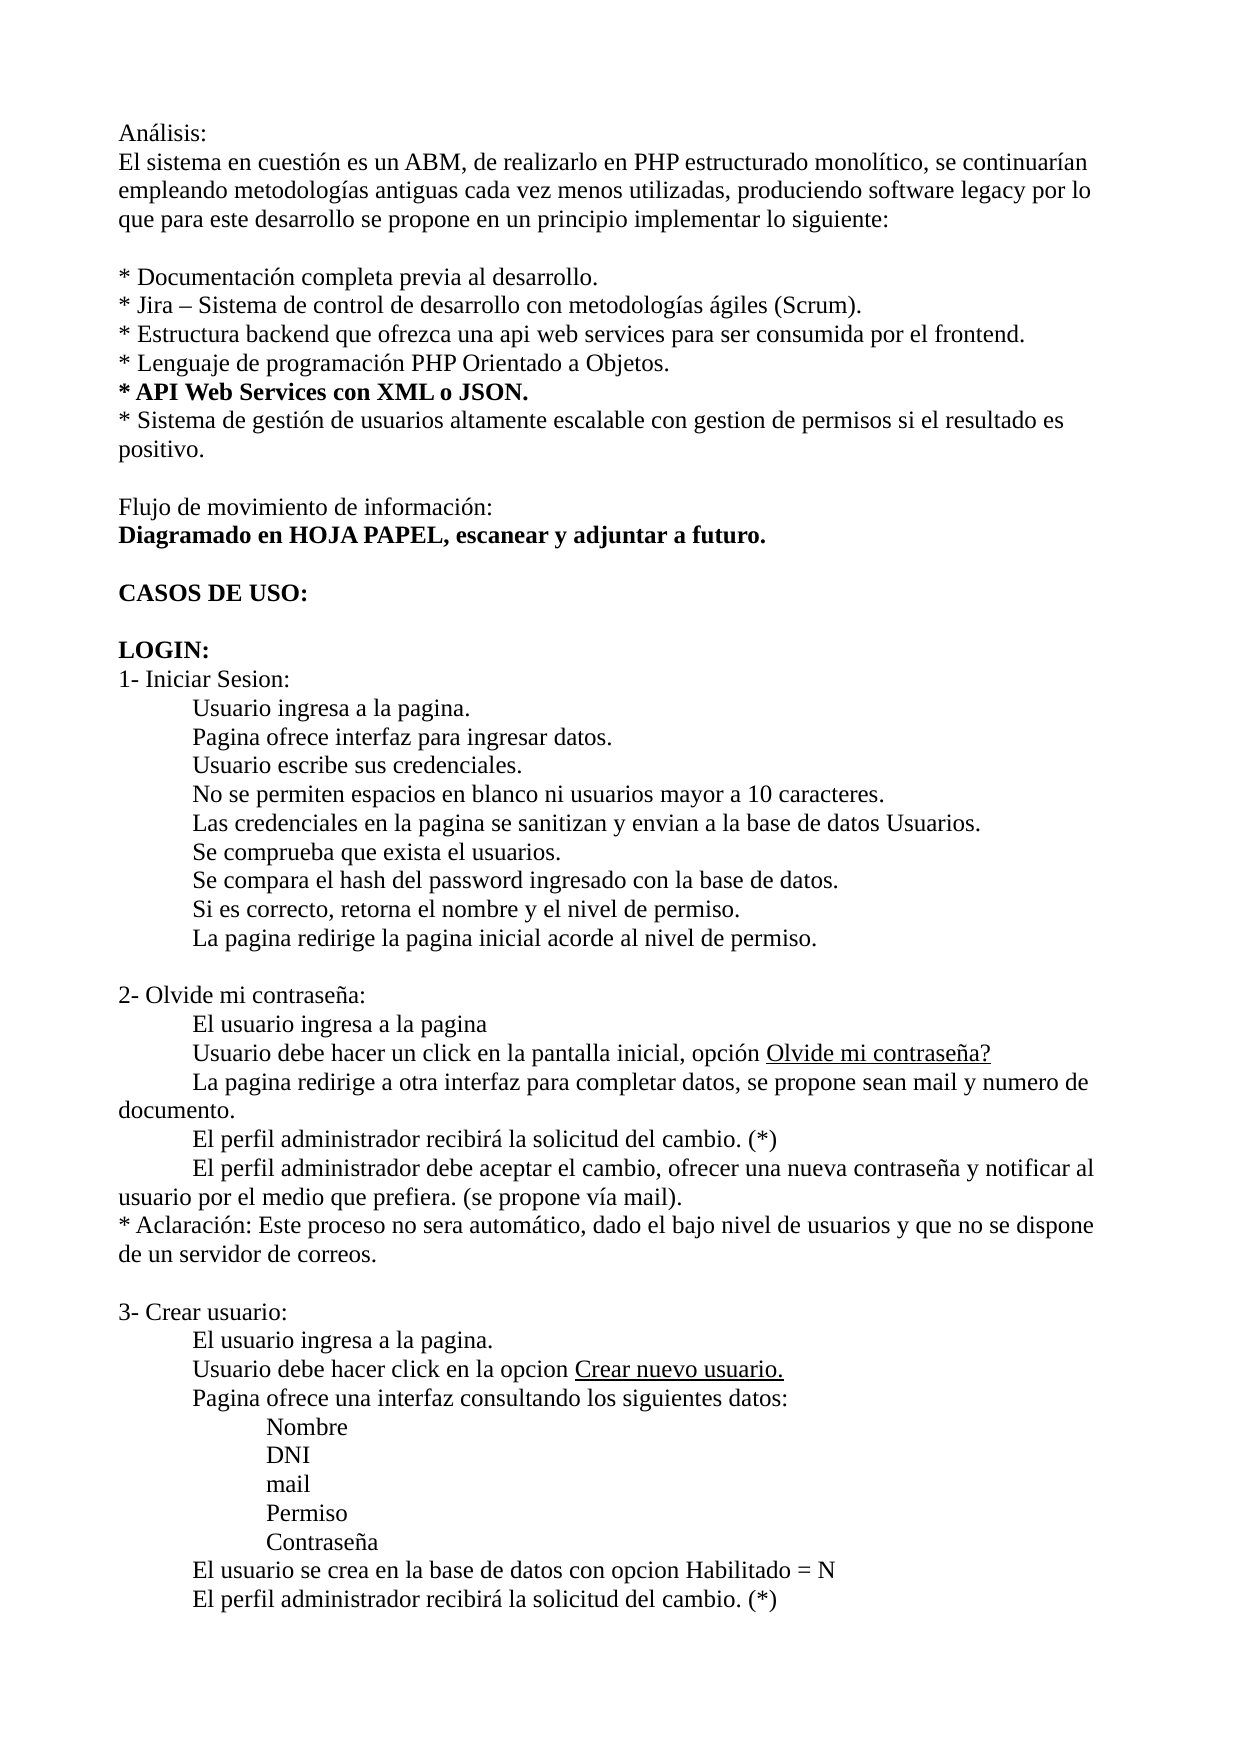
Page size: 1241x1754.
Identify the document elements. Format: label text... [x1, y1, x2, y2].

text Permiso [118, 1498, 1122, 1527]
text El perfil administrador recibirá la solicitud del cambio. (*) [118, 1584, 1122, 1613]
text El perfil administrador recibirá la solicitud del cambio. (*) [118, 1124, 1122, 1153]
text Flujo de movimiento de información: [118, 492, 1122, 521]
text * Aclaración: Este proceso no sera automático, dado el bajo nivel de usuarios y que no se dispone de un servidor de correos. [118, 1211, 1122, 1268]
text La pagina redirige la pagina inicial acorde al nivel de permiso. [118, 923, 1122, 952]
text Usuario debe hacer click en la opcion Crear nuevo usuario. [118, 1354, 1122, 1383]
text 2- Olvide mi contraseña: [118, 981, 1122, 1009]
text * Lenguaje de programación PHP Orientado a Objetos. [118, 348, 1122, 377]
text Si es correcto, retorna el nombre y el nivel de permiso. [118, 894, 1122, 923]
text Pagina ofrece una interfaz consultando los siguientes datos: [118, 1383, 1122, 1412]
text Las credenciales en la pagina se sanitizan y envian a la base de datos Usuarios. [118, 808, 1122, 837]
text * API Web Services con XML o JSON. [118, 377, 1122, 406]
text Contraseña [118, 1527, 1122, 1556]
text Usuario ingresa a la pagina. [118, 693, 1122, 722]
text 3- Crear usuario: [118, 1297, 1122, 1326]
text El sistema en cuestión es un ABM, de realizarlo en PHP estructurado monolítico, se continuarían empleando metodologías antiguas cada vez menos utilizadas, produciendo software legacy por lo que para este desarrollo se propone en un principio implementar lo siguiente: [118, 147, 1122, 233]
text Análisis: [118, 118, 1122, 147]
text Se compara el hash del password ingresado con la base de datos. [118, 866, 1122, 894]
text No se permiten espacios en blanco ni usuarios mayor a 10 caracteres. [118, 779, 1122, 808]
text 1- Iniciar Sesion: [118, 664, 1122, 693]
text * Jira – Sistema de control de desarrollo con metodologías ágiles (Scrum). [118, 291, 1122, 319]
text Se comprueba que exista el usuarios. [118, 837, 1122, 866]
text La pagina redirige a otra interfaz para completar datos, se propone sean mail y numero de documento. [118, 1067, 1122, 1124]
text El perfil administrador debe aceptar el cambio, ofrecer una nueva contraseña y notificar al usuario por el medio que prefiera. (se propone vía mail). [118, 1153, 1122, 1211]
text * Documentación completa previa al desarrollo. [118, 262, 1122, 291]
text El usuario se crea en la base de datos con opcion Habilitado = N [118, 1556, 1122, 1584]
text * Estructura backend que ofrezca una api web services para ser consumida por el frontend. [118, 319, 1122, 348]
text Diagramado en HOJA PAPEL, escanear y adjuntar a futuro. [118, 521, 1122, 549]
text Nombre [118, 1412, 1122, 1441]
text El usuario ingresa a la pagina. [118, 1326, 1122, 1354]
text Usuario debe hacer un click en la pantalla inicial, opción Olvide mi contraseña? [118, 1038, 1122, 1067]
text DNI [118, 1441, 1122, 1469]
text Usuario escribe sus credenciales. [118, 751, 1122, 779]
text * Sistema de gestión de usuarios altamente escalable con gestion de permisos si el resultado es positivo. [118, 406, 1122, 463]
text El usuario ingresa a la pagina [118, 1009, 1122, 1038]
text mail [118, 1469, 1122, 1498]
text LOGIN: [118, 636, 1122, 664]
text CASOS DE USO: [118, 578, 1122, 607]
text Pagina ofrece interfaz para ingresar datos. [118, 722, 1122, 751]
